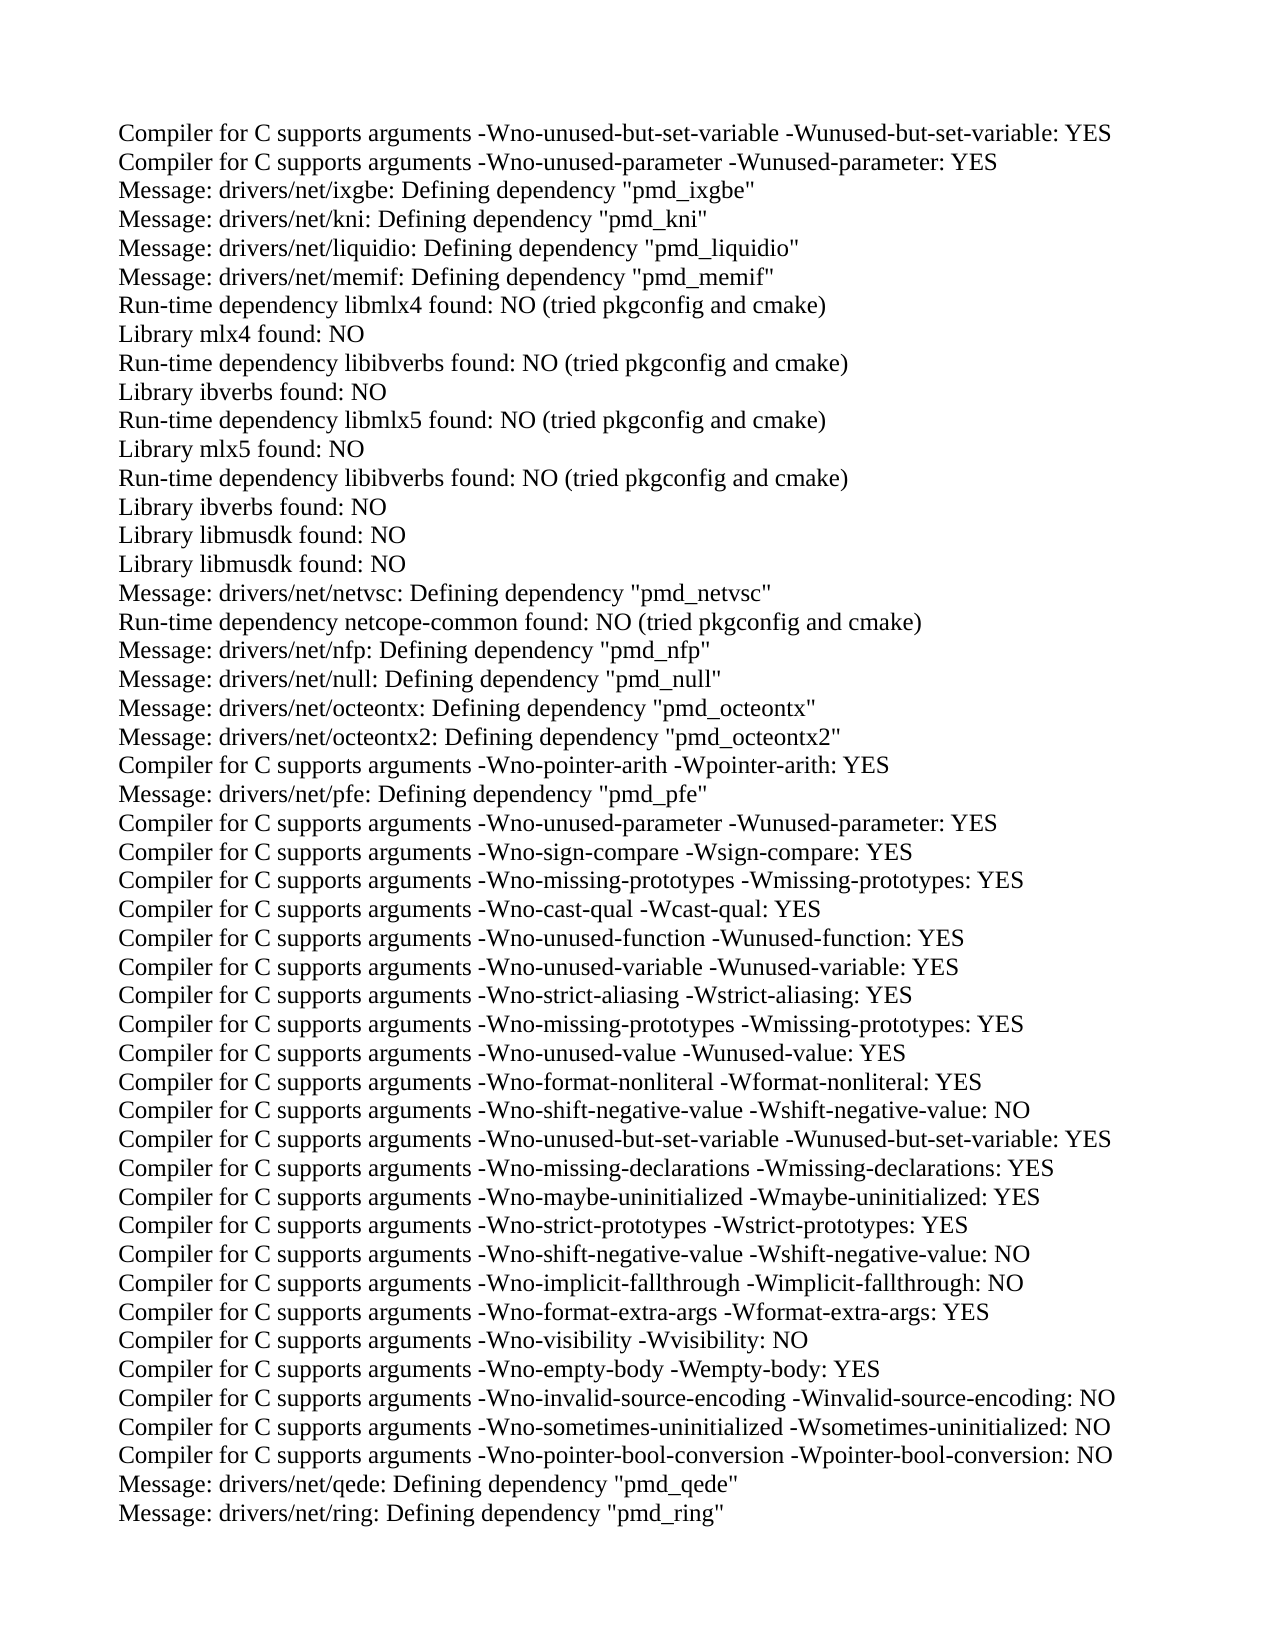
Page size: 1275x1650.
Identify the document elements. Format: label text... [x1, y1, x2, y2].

text Compiler for C supports arguments -Wno-sometimes-uninitialized -Wsometimes-uninitialized: NO [118, 1412, 1157, 1441]
text Compiler for C supports arguments -Wno-unused-parameter -Wunused-parameter: YES [118, 808, 1157, 837]
text Library mlx5 found: NO [118, 434, 1157, 463]
text Compiler for C supports arguments -Wno-pointer-arith -Wpointer-arith: YES [118, 751, 1157, 779]
text Run-time dependency libmlx4 found: NO (tried pkgconfig and cmake) [118, 291, 1157, 319]
text Library libmusdk found: NO [118, 521, 1157, 549]
text Compiler for C supports arguments -Wno-empty-body -Wempty-body: YES [118, 1354, 1157, 1383]
text Message: drivers/net/netvsc: Defining dependency "pmd_netvsc" [118, 578, 1157, 607]
text Compiler for C supports arguments -Wno-invalid-source-encoding -Winvalid-source-encoding: NO [118, 1383, 1157, 1412]
text Message: drivers/net/ixgbe: Defining dependency "pmd_ixgbe" [118, 176, 1157, 204]
text Library mlx4 found: NO [118, 319, 1157, 348]
text Compiler for C supports arguments -Wno-format-extra-args -Wformat-extra-args: YES [118, 1297, 1157, 1326]
text Compiler for C supports arguments -Wno-format-nonliteral -Wformat-nonliteral: YES [118, 1067, 1157, 1096]
text Compiler for C supports arguments -Wno-unused-variable -Wunused-variable: YES [118, 952, 1157, 981]
text Compiler for C supports arguments -Wno-missing-prototypes -Wmissing-prototypes: YES [118, 1009, 1157, 1038]
text Run-time dependency libibverbs found: NO (tried pkgconfig and cmake) [118, 348, 1157, 377]
text Message: drivers/net/liquidio: Defining dependency "pmd_liquidio" [118, 233, 1157, 262]
text Message: drivers/net/memif: Defining dependency "pmd_memif" [118, 262, 1157, 291]
text Compiler for C supports arguments -Wno-missing-declarations -Wmissing-declarations: YES [118, 1153, 1157, 1182]
text Library ibverbs found: NO [118, 377, 1157, 406]
text Message: drivers/net/nfp: Defining dependency "pmd_nfp" [118, 636, 1157, 664]
text Run-time dependency libibverbs found: NO (tried pkgconfig and cmake) [118, 463, 1157, 492]
text Compiler for C supports arguments -Wno-unused-value -Wunused-value: YES [118, 1038, 1157, 1067]
text Message: drivers/net/null: Defining dependency "pmd_null" [118, 664, 1157, 693]
text Compiler for C supports arguments -Wno-sign-compare -Wsign-compare: YES [118, 837, 1157, 866]
text Message: drivers/net/pfe: Defining dependency "pmd_pfe" [118, 779, 1157, 808]
text Message: drivers/net/kni: Defining dependency "pmd_kni" [118, 204, 1157, 233]
text Compiler for C supports arguments -Wno-pointer-bool-conversion -Wpointer-bool-conversion: NO [118, 1441, 1157, 1469]
text Message: drivers/net/octeontx2: Defining dependency "pmd_octeontx2" [118, 722, 1157, 751]
text Compiler for C supports arguments -Wno-implicit-fallthrough -Wimplicit-fallthrough: NO [118, 1268, 1157, 1297]
text Compiler for C supports arguments -Wno-strict-aliasing -Wstrict-aliasing: YES [118, 981, 1157, 1009]
text Library ibverbs found: NO [118, 492, 1157, 521]
text Message: drivers/net/octeontx: Defining dependency "pmd_octeontx" [118, 693, 1157, 722]
text Compiler for C supports arguments -Wno-unused-function -Wunused-function: YES [118, 923, 1157, 952]
text Message: drivers/net/qede: Defining dependency "pmd_qede" [118, 1469, 1157, 1498]
text Compiler for C supports arguments -Wno-missing-prototypes -Wmissing-prototypes: YES [118, 866, 1157, 894]
text Compiler for C supports arguments -Wno-shift-negative-value -Wshift-negative-value: NO [118, 1239, 1157, 1268]
text Message: drivers/net/ring: Defining dependency "pmd_ring" [118, 1498, 1157, 1527]
text Compiler for C supports arguments -Wno-unused-parameter -Wunused-parameter: YES [118, 147, 1157, 176]
text Library libmusdk found: NO [118, 549, 1157, 578]
text Compiler for C supports arguments -Wno-visibility -Wvisibility: NO [118, 1326, 1157, 1354]
text Compiler for C supports arguments -Wno-maybe-uninitialized -Wmaybe-uninitialized: YES [118, 1182, 1157, 1211]
text Compiler for C supports arguments -Wno-shift-negative-value -Wshift-negative-value: NO [118, 1096, 1157, 1124]
text Compiler for C supports arguments -Wno-unused-but-set-variable -Wunused-but-set-variable: YES [118, 118, 1157, 147]
text Compiler for C supports arguments -Wno-cast-qual -Wcast-qual: YES [118, 894, 1157, 923]
text Run-time dependency libmlx5 found: NO (tried pkgconfig and cmake) [118, 406, 1157, 434]
text Compiler for C supports arguments -Wno-strict-prototypes -Wstrict-prototypes: YES [118, 1211, 1157, 1239]
text Run-time dependency netcope-common found: NO (tried pkgconfig and cmake) [118, 607, 1157, 636]
text Compiler for C supports arguments -Wno-unused-but-set-variable -Wunused-but-set-variable: YES [118, 1124, 1157, 1153]
